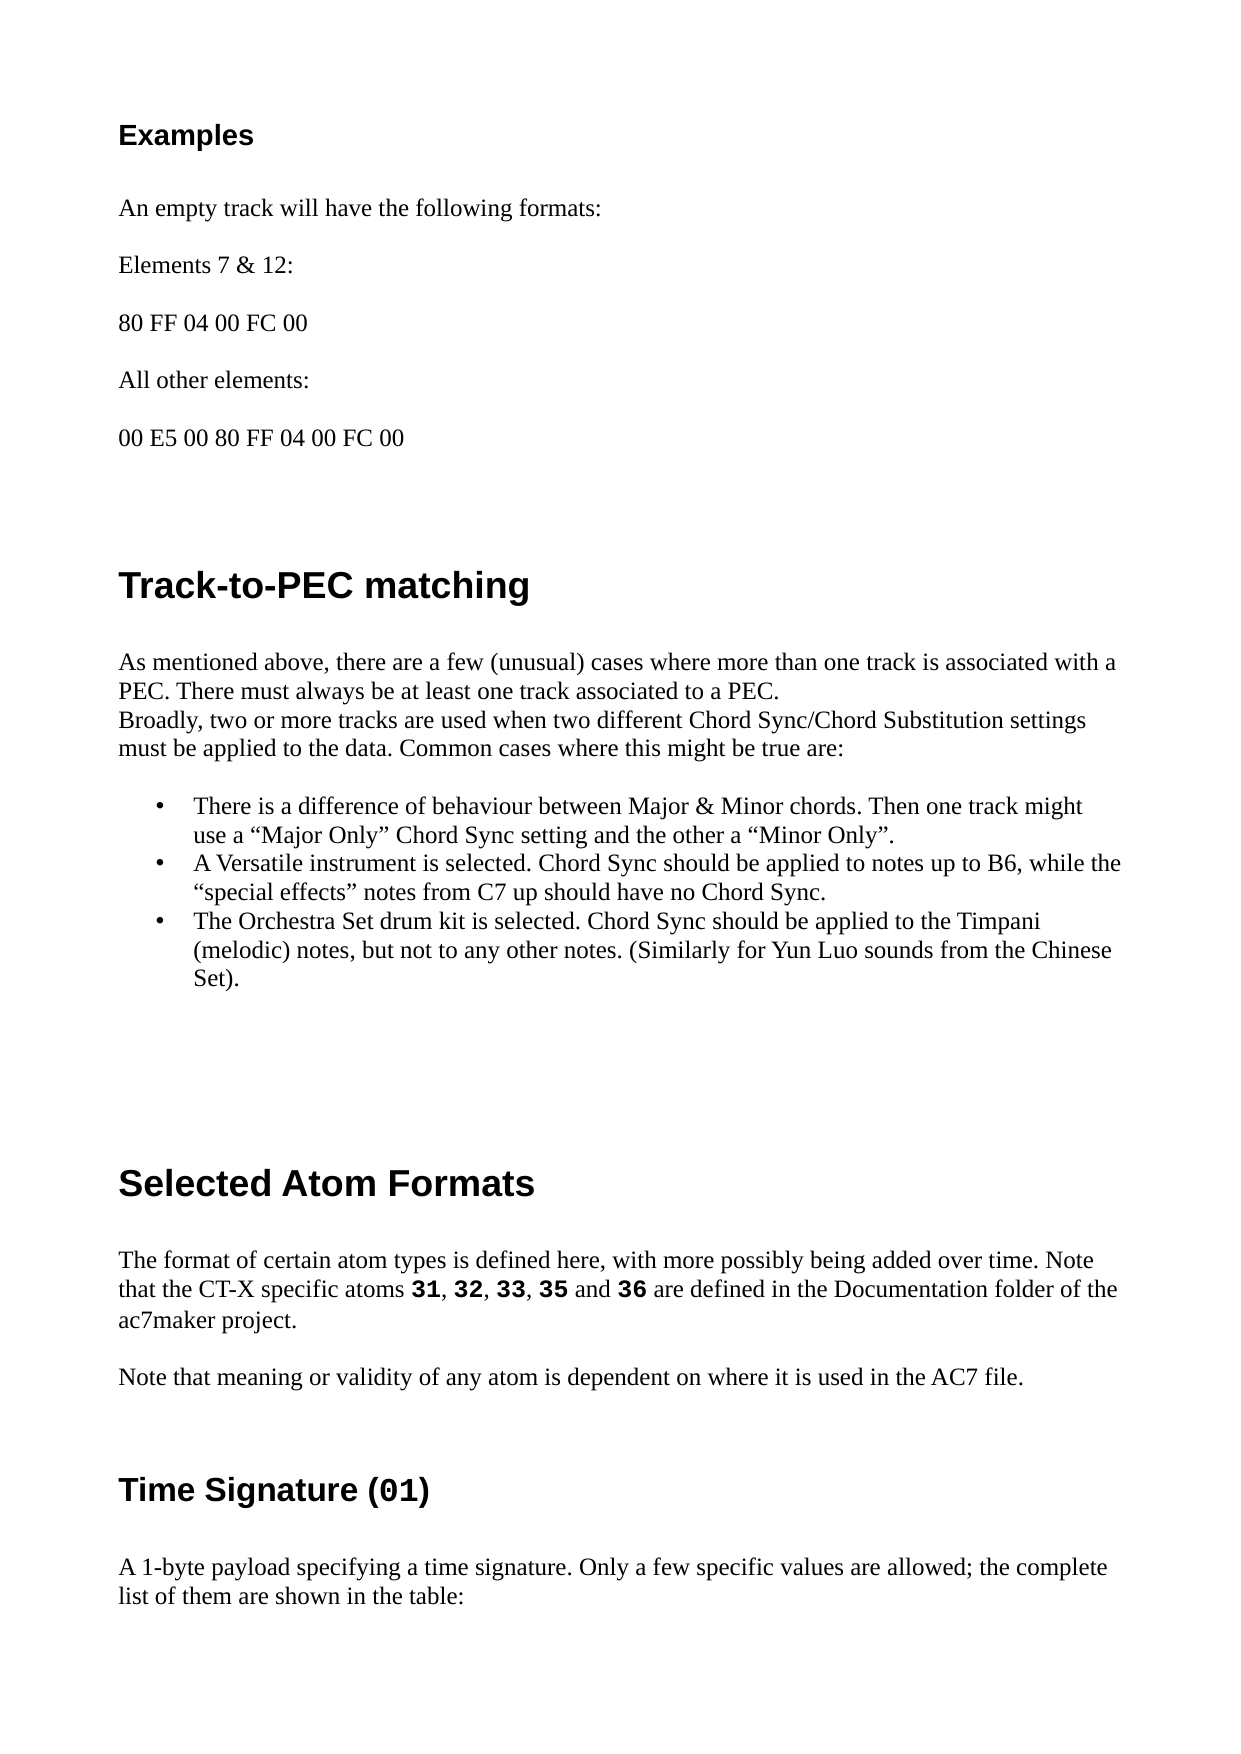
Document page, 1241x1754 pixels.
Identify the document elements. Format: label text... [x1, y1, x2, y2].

text 00 E5 00 80 FF 04 00 FC 00 [118, 423, 1122, 452]
text The format of certain atom types is defined here, with more possibly being added over time. Note that the CT-X specific atoms 31, 32, 33, 35 and 36 are defined in the Documentation folder of the ac7maker project. [118, 1245, 1122, 1334]
subtitle Examples [118, 118, 1122, 152]
text All other elements: [118, 365, 1122, 394]
text Broadly, two or more tracks are used when two different Chord Sync/Chord Substitution settings must be applied to the data. Common cases where this might be true are: [118, 705, 1122, 762]
subtitle Time Signature (01) [118, 1469, 1122, 1511]
text As mentioned above, there are a few (unusual) cases where more than one track is associated with a PEC. There must always be at least one track associated to a PEC. [118, 647, 1122, 705]
text Note that meaning or validity of any atom is dependent on where it is used in the AC7 file. [118, 1362, 1122, 1391]
list The Orchestra Set drum kit is selected. Chord Sync should be applied to the Timpani (melodic) notes, but not to any other notes. (Similarly for Yun Luo sounds from the Chinese Set). [156, 906, 1122, 992]
list A Versatile instrument is selected. Chord Sync should be applied to notes up to B6, while the “special effects” notes from C7 up should have no Chord Sync. [156, 848, 1122, 906]
subtitle Track-to-PEC matching [118, 563, 1122, 606]
text An empty track will have the following formats: [118, 193, 1122, 222]
subtitle Selected Atom Formats [118, 1161, 1122, 1204]
list There is a difference of behaviour between Major & Minor chords. Then one track might use a “Major Only” Chord Sync setting and the other a “Minor Only”. [156, 791, 1122, 848]
text A 1-byte payload specifying a time signature. Only a few specific values are allowed; the complete list of them are shown in the table: [118, 1552, 1122, 1610]
text Elements 7 & 12: [118, 250, 1122, 279]
text 80 FF 04 00 FC 00 [118, 308, 1122, 337]
